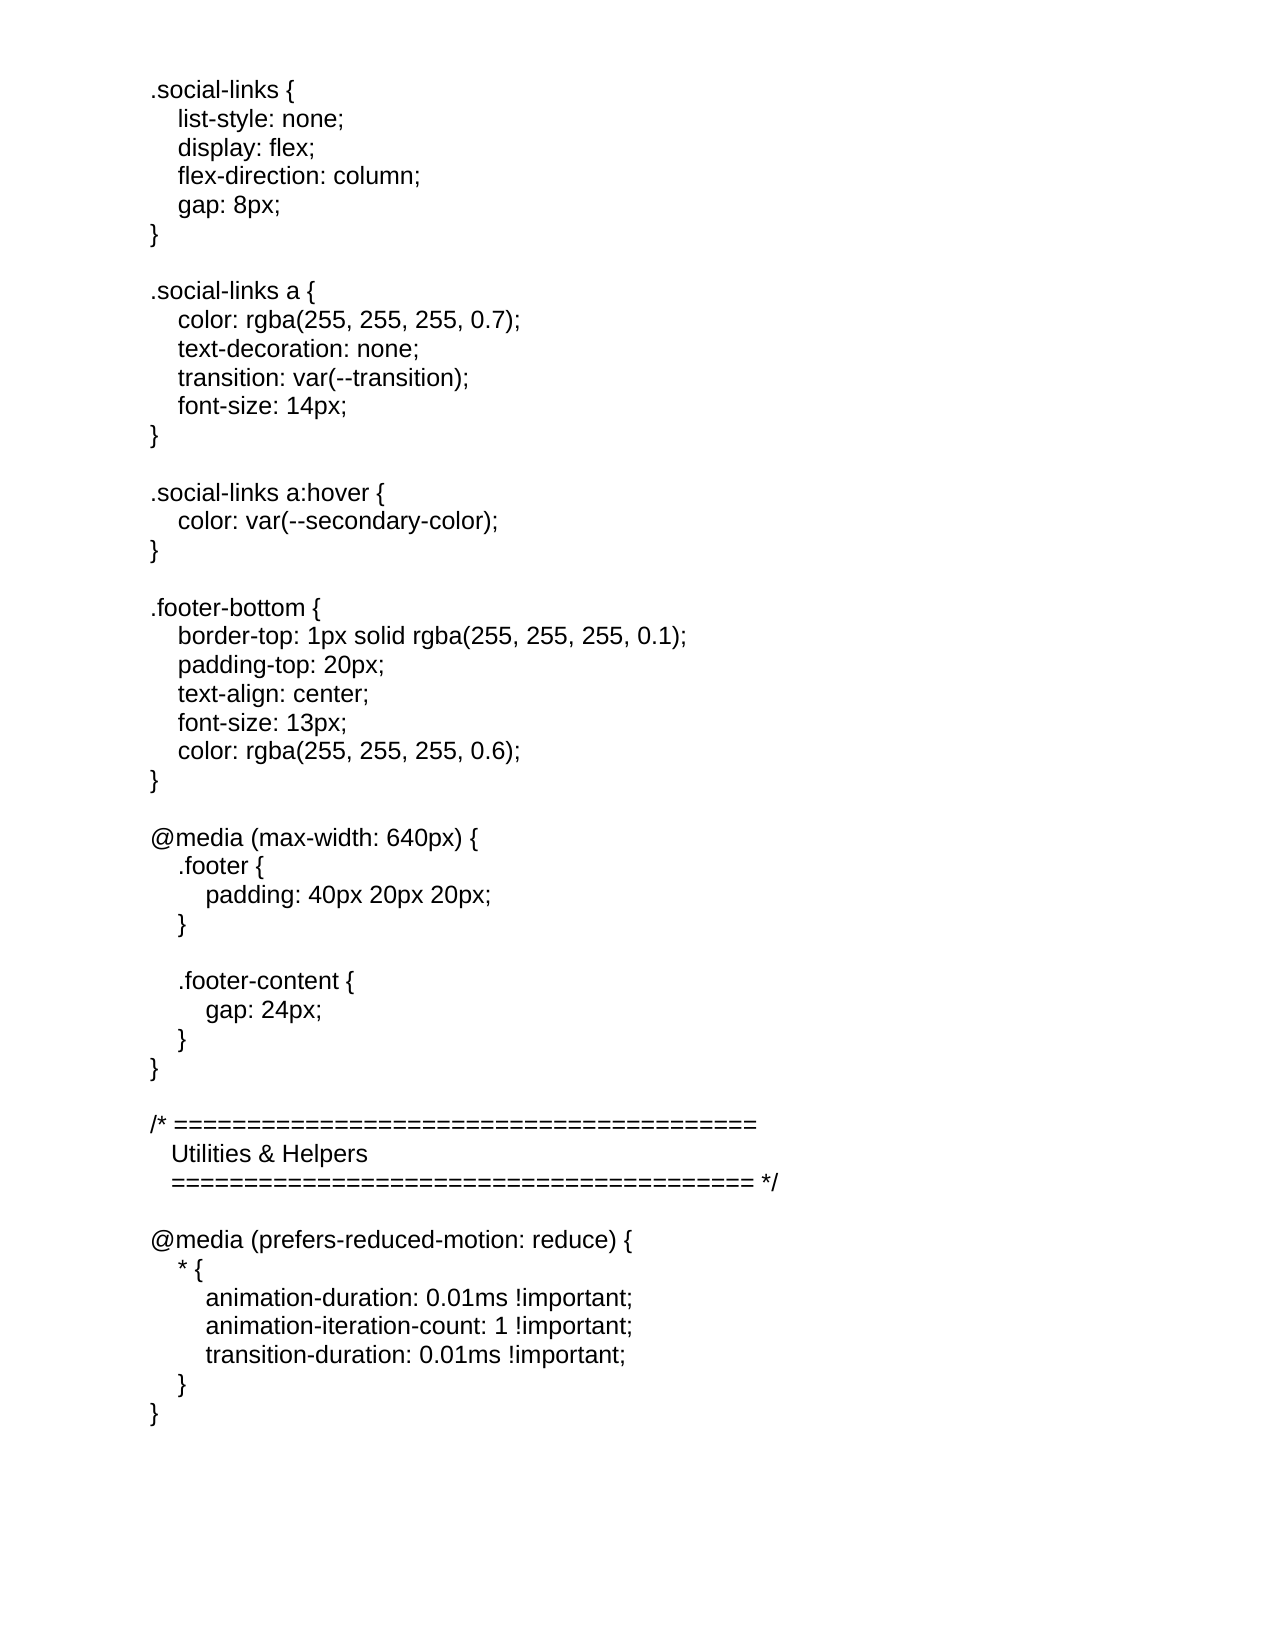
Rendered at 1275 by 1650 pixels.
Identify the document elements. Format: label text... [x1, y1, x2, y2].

text } [150, 420, 1125, 449]
text font-size: 13px; [150, 707, 1125, 736]
text flex-direction: column; [150, 161, 1125, 190]
text transition: var(--transition); [150, 362, 1125, 391]
text color: var(--secondary-color); [150, 506, 1125, 535]
text * { [150, 1254, 1125, 1282]
text gap: 8px; [150, 190, 1125, 219]
text .social-links a { [150, 276, 1125, 305]
text animation-duration: 0.01ms !important; [150, 1282, 1125, 1311]
text } [150, 535, 1125, 564]
text } [150, 219, 1125, 247]
text .social-links a:hover { [150, 477, 1125, 506]
text } [150, 765, 1125, 794]
text } [150, 1369, 1125, 1397]
text border-top: 1px solid rgba(255, 255, 255, 0.1); [150, 621, 1125, 650]
text } [150, 1397, 1125, 1426]
text } [150, 1052, 1125, 1081]
text text-align: center; [150, 679, 1125, 707]
text list-style: none; [150, 104, 1125, 132]
text display: flex; [150, 132, 1125, 161]
text .social-links { [150, 75, 1125, 104]
text color: rgba(255, 255, 255, 0.7); [150, 305, 1125, 334]
text padding: 40px 20px 20px; [150, 880, 1125, 909]
text .footer-bottom { [150, 592, 1125, 621]
text .footer-content { [150, 966, 1125, 995]
text animation-iteration-count: 1 !important; [150, 1311, 1125, 1340]
text text-decoration: none; [150, 334, 1125, 362]
text font-size: 14px; [150, 391, 1125, 420]
text .footer { [150, 851, 1125, 880]
text gap: 24px; [150, 995, 1125, 1024]
text transition-duration: 0.01ms !important; [150, 1340, 1125, 1369]
text /* ======================================== [150, 1110, 1125, 1139]
text } [150, 909, 1125, 937]
text padding-top: 20px; [150, 650, 1125, 679]
text @media (max-width: 640px) { [150, 822, 1125, 851]
text @media (prefers-reduced-motion: reduce) { [150, 1225, 1125, 1254]
text color: rgba(255, 255, 255, 0.6); [150, 736, 1125, 765]
text ======================================== */ [150, 1167, 1125, 1196]
text } [150, 1024, 1125, 1052]
text Utilities & Helpers [150, 1139, 1125, 1167]
